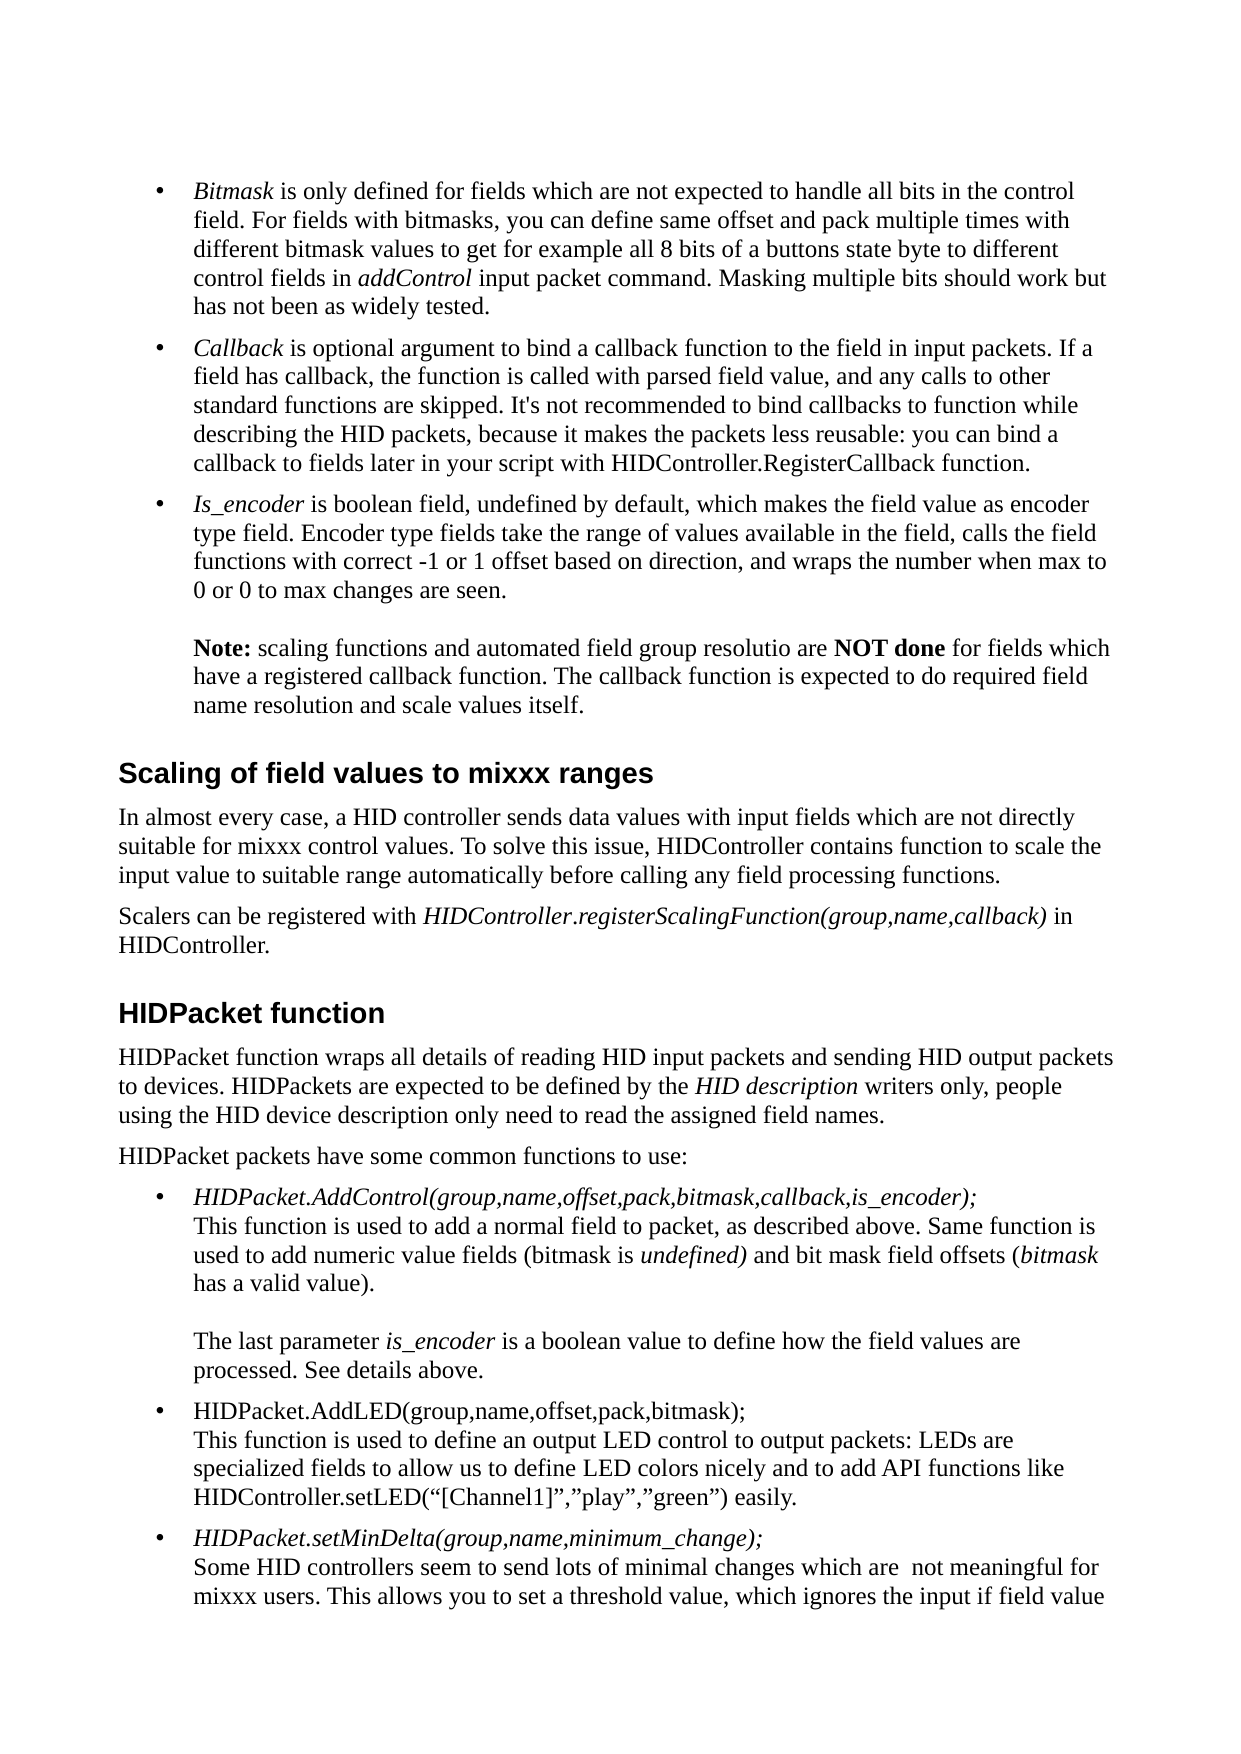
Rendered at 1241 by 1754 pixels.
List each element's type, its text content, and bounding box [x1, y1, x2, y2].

text HIDPacket function wraps all details of reading HID input packets and sending HID output packets to devices. HIDPackets are expected to be defined by the HID description writers only, people using the HID device description only need to read the assigned field names. [118, 1042, 1122, 1128]
text In almost every case, a HID controller sends data values with input fields which are not directly suitable for mixxx control values. To solve this issue, HIDController contains function to scale the input value to suitable range automatically before calling any field processing functions. [118, 802, 1122, 889]
list HIDPacket.setMinDelta(group,name,minimum_change); Some HID controllers seem to send lots of minimal changes which are not meaningful for mixxx users. This allows you to set a threshold value, which ignores the input if field value [156, 1523, 1122, 1610]
list Bitmask is only defined for fields which are not expected to handle all bits in the control field. For fields with bitmasks, you can define same offset and pack multiple times with different bitmask values to get for example all 8 bits of a buttons state byte to different control fields in addControl input packet command. Masking multiple bits should work but has not been as widely tested. [156, 176, 1122, 320]
list Callback is optional argument to bind a callback function to the field in input packets. If a field has callback, the function is called with parsed field value, and any calls to other standard functions are skipped. It's not recommended to bind callbacks to function while describing the HID packets, because it makes the packets less reusable: you can bind a callback to fields later in your script with HIDController.RegisterCallback function. [156, 333, 1122, 476]
subtitle Scaling of field values to mixxx ranges [118, 756, 1122, 790]
text HIDPacket packets have some common functions to use: [118, 1141, 1122, 1170]
text Scalers can be registered with HIDController.registerScalingFunction(group,name,callback) in HIDController. [118, 901, 1122, 959]
list HIDPacket.AddControl(group,name,offset,pack,bitmask,callback,is_encoder); This function is used to add a normal field to packet, as described above. Same function is used to add numeric value fields (bitmask is undefined) and bit mask field offsets (bitmask has a valid value). The last parameter is_encoder is a boolean value to define how the field values are processed. See details above. [156, 1182, 1122, 1383]
subtitle HIDPacket function [118, 996, 1122, 1030]
list Is_encoder is boolean field, undefined by default, which makes the field value as encoder type field. Encoder type fields take the range of values available in the field, calls the field functions with correct -1 or 1 offset based on direction, and wraps the number when max to 0 or 0 to max changes are seen. Note: scaling functions and automated field group resolutio are NOT done for fields which have a registered callback function. The callback function is expected to do required field name resolution and scale values itself. [156, 489, 1122, 719]
list HIDPacket.AddLED(group,name,offset,pack,bitmask); This function is used to define an output LED control to output packets: LEDs are specialized fields to allow us to define LED colors nicely and to add API functions like HIDController.setLED(“[Channel1]”,”play”,”green”) easily. [156, 1396, 1122, 1511]
